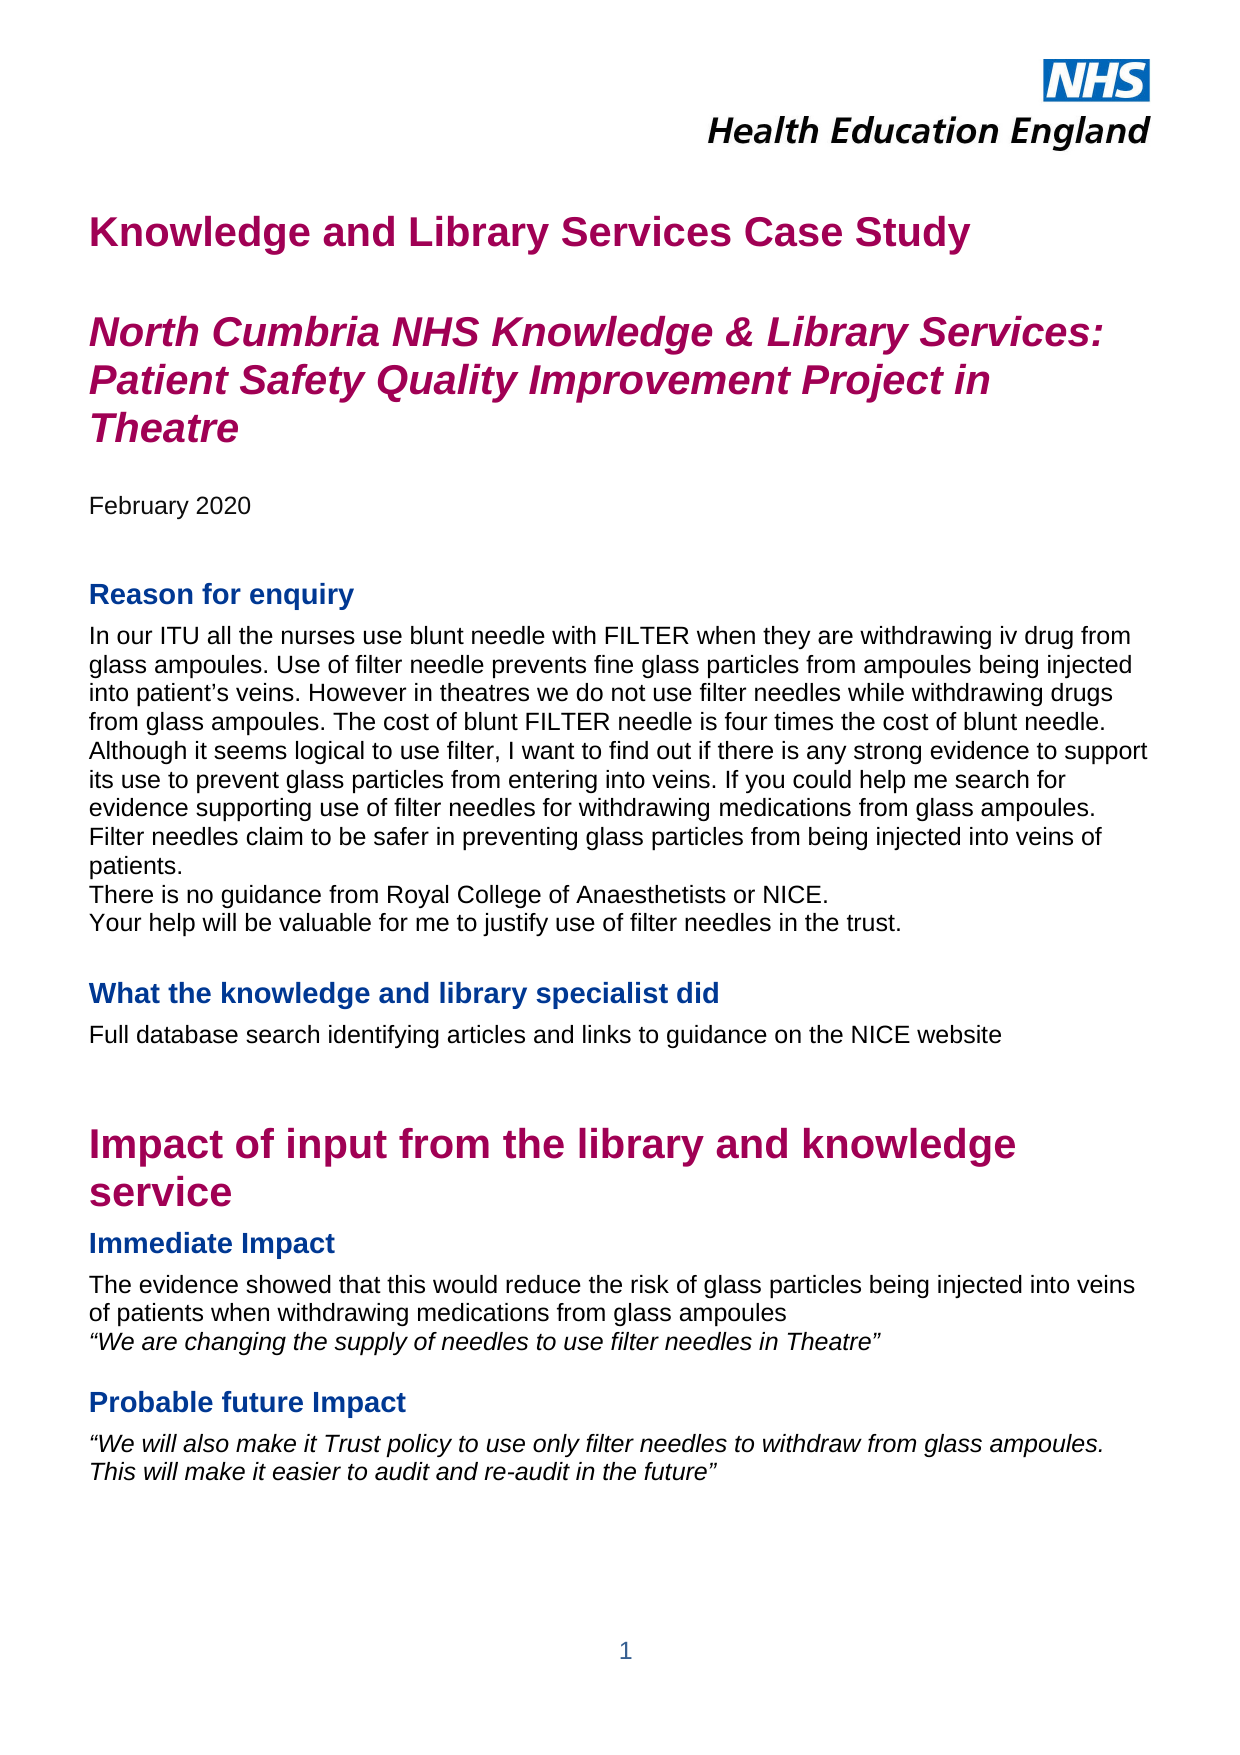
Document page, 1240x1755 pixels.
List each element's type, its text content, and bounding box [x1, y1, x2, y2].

text Filter needles claim to be safer in preventing glass particles from being injected into veins of patients. [89, 822, 1151, 879]
text Full database search identifying articles and links to guidance on the NICE website [89, 1020, 1151, 1049]
subtitle Impact of input from the library and knowledge service [89, 1119, 1151, 1215]
subtitle Probable future Impact [89, 1384, 1151, 1418]
text February 2020 [89, 491, 1151, 519]
text “We will also make it Trust policy to use only filter needles to withdraw from glass ampoules. This will make it easier to audit and re-audit in the future” [89, 1428, 1151, 1486]
text “We are changing the supply of needles to use filter needles in Theatre” [89, 1327, 1151, 1356]
subtitle North Cumbria NHS Knowledge & Library Services: Patient Safety Quality Improvement Project in Theatre [89, 308, 1151, 451]
subtitle Immediate Impact [89, 1226, 1151, 1259]
text There is no guidance from Royal College of Anaesthetists or NICE. [89, 879, 1151, 908]
subtitle Knowledge and Library Services Case Study [89, 208, 1151, 256]
subtitle Your help will be valuable for me to justify use of filter needles in the trust. [89, 908, 1151, 937]
text In our ITU all the nurses use blunt needle with FILTER when they are withdrawing iv drug from glass ampoules. Use of filter needle prevents fine glass particles from ampoules being injected into patient’s veins. However in theatres we do not use filter needles while withdrawing drugs from glass ampoules. The cost of blunt FILTER needle is four times the cost of blunt needle. Although it seems logical to use filter, I want to find out if there is any strong evidence to support its use to prevent glass particles from entering into veins. If you could help me search for evidence supporting use of filter needles for withdrawing medications from glass ampoules. [89, 621, 1151, 822]
text The evidence showed that this would reduce the risk of glass particles being injected into veins of patients when withdrawing medications from glass ampoules [89, 1269, 1151, 1327]
subtitle What the knowledge and library specialist did [89, 976, 1151, 1010]
subtitle Reason for enquiry [89, 577, 1151, 610]
